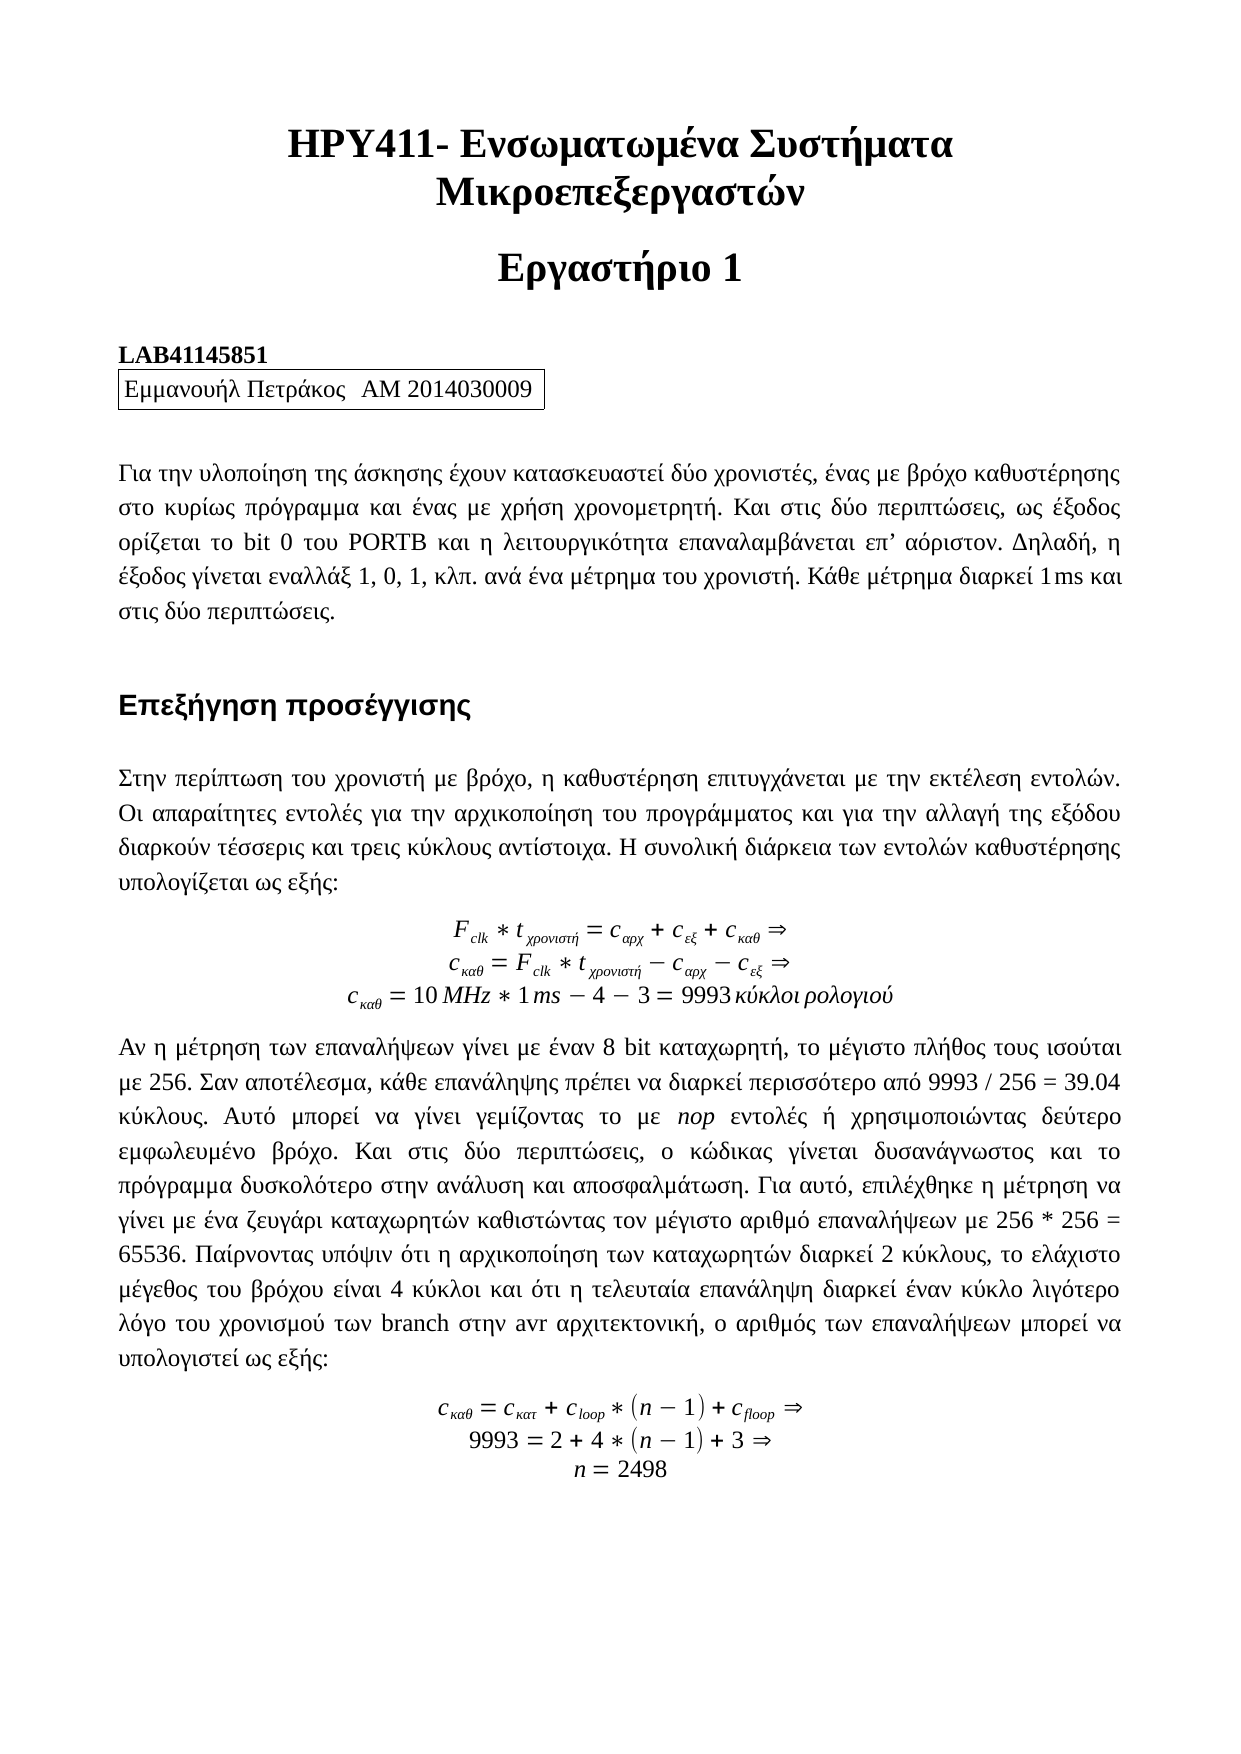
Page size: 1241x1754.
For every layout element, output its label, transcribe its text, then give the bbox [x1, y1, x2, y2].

text Αν η μέτρηση των επαναλήψεων γίνει με έναν 8 bit καταχωρητή, το μέγιστο πλήθος τους ισούται με 256. Σαν αποτέλεσμα, κάθε επανάληψης πρέπει να διαρκεί περισσότερο από 9993 / 256 = 39.04 κύκλους. Αυτό μπορεί να γίνει γεμίζοντας το με nop εντολές ή χρησιμοποιώντας δεύτερο εμφωλευμένο βρόχο. Και στις δύο περιπτώσεις, ο κώδικας γίνεται δυσανάγνωστος και το πρόγραμμα δυσκολότερο στην ανάλυση και αποσφαλμάτωση. Για αυτό, επιλέχθηκε η μέτρηση να γίνει με ένα ζευγάρι καταχωρητών καθιστώντας τον μέγιστο αριθμό επαναλήψεων με 256 * 256 = 65536. Παίρνοντας υπόψιν ότι η αρχικοποίηση των καταχωρητών διαρκεί 2 κύκλους, το ελάχιστο μέγεθος του βρόχου είναι 4 κύκλοι και ότι η τελευταία επανάληψη διαρκεί έναν κύκλο λιγότερο λόγο του χρονισμού των branch στην avr αρχιτεκτονική, ο αριθμός των επαναλήψεων μπορεί να υπολογιστεί ως εξής: [118, 1032, 1122, 1372]
text LAB41145851 [118, 340, 1122, 368]
text Για την υλοποίηση της άσκησης έχουν κατασκευαστεί δύο χρονιστές, ένας με βρόχο καθυστέρησης στο κυρίως πρόγραμμα και ένας με χρήση χρονομετρητή. Και στις δύο περιπτώσεις, ως έξοδος ορίζεται το bit 0 του PORTB και η λειτουργικότητα επαναλαμβάνεται επ’ αόριστον. Δηλαδή, η έξοδος γίνεται εναλλάξ 1, 0, 1, κλπ. ανά ένα μέτρημα του χρονιστή. Κάθε μέτρημα διαρκεί 1ms και στις δύο περιπτώσεις. [118, 458, 1122, 624]
text Εργαστήριο 1 [118, 243, 1122, 291]
table_header ΑΜ 2014030009 [355, 370, 544, 409]
text Στην περίπτωση του χρονιστή με βρόχο, η καθυστέρηση επιτυγχάνεται με την εκτέλεση εντολών. Οι απαραίτητες εντολές για την αρχικοποίηση του προγράμματος και για την αλλαγή της εξόδου διαρκούν τέσσερις και τρεις κύκλους αντίστοιχα. Η συνολική διάρκεια των εντολών καθυστέρησης υπολογίζεται ως εξής: [118, 763, 1122, 895]
table_header Εμμανουήλ Πετράκος [119, 370, 355, 409]
subtitle Επεξήγηση προσέγγισης [118, 688, 1122, 722]
text ΗΡΥ411- Ενσωματωμένα Συστήματα Μικροεπεξεργαστών [118, 118, 1122, 214]
